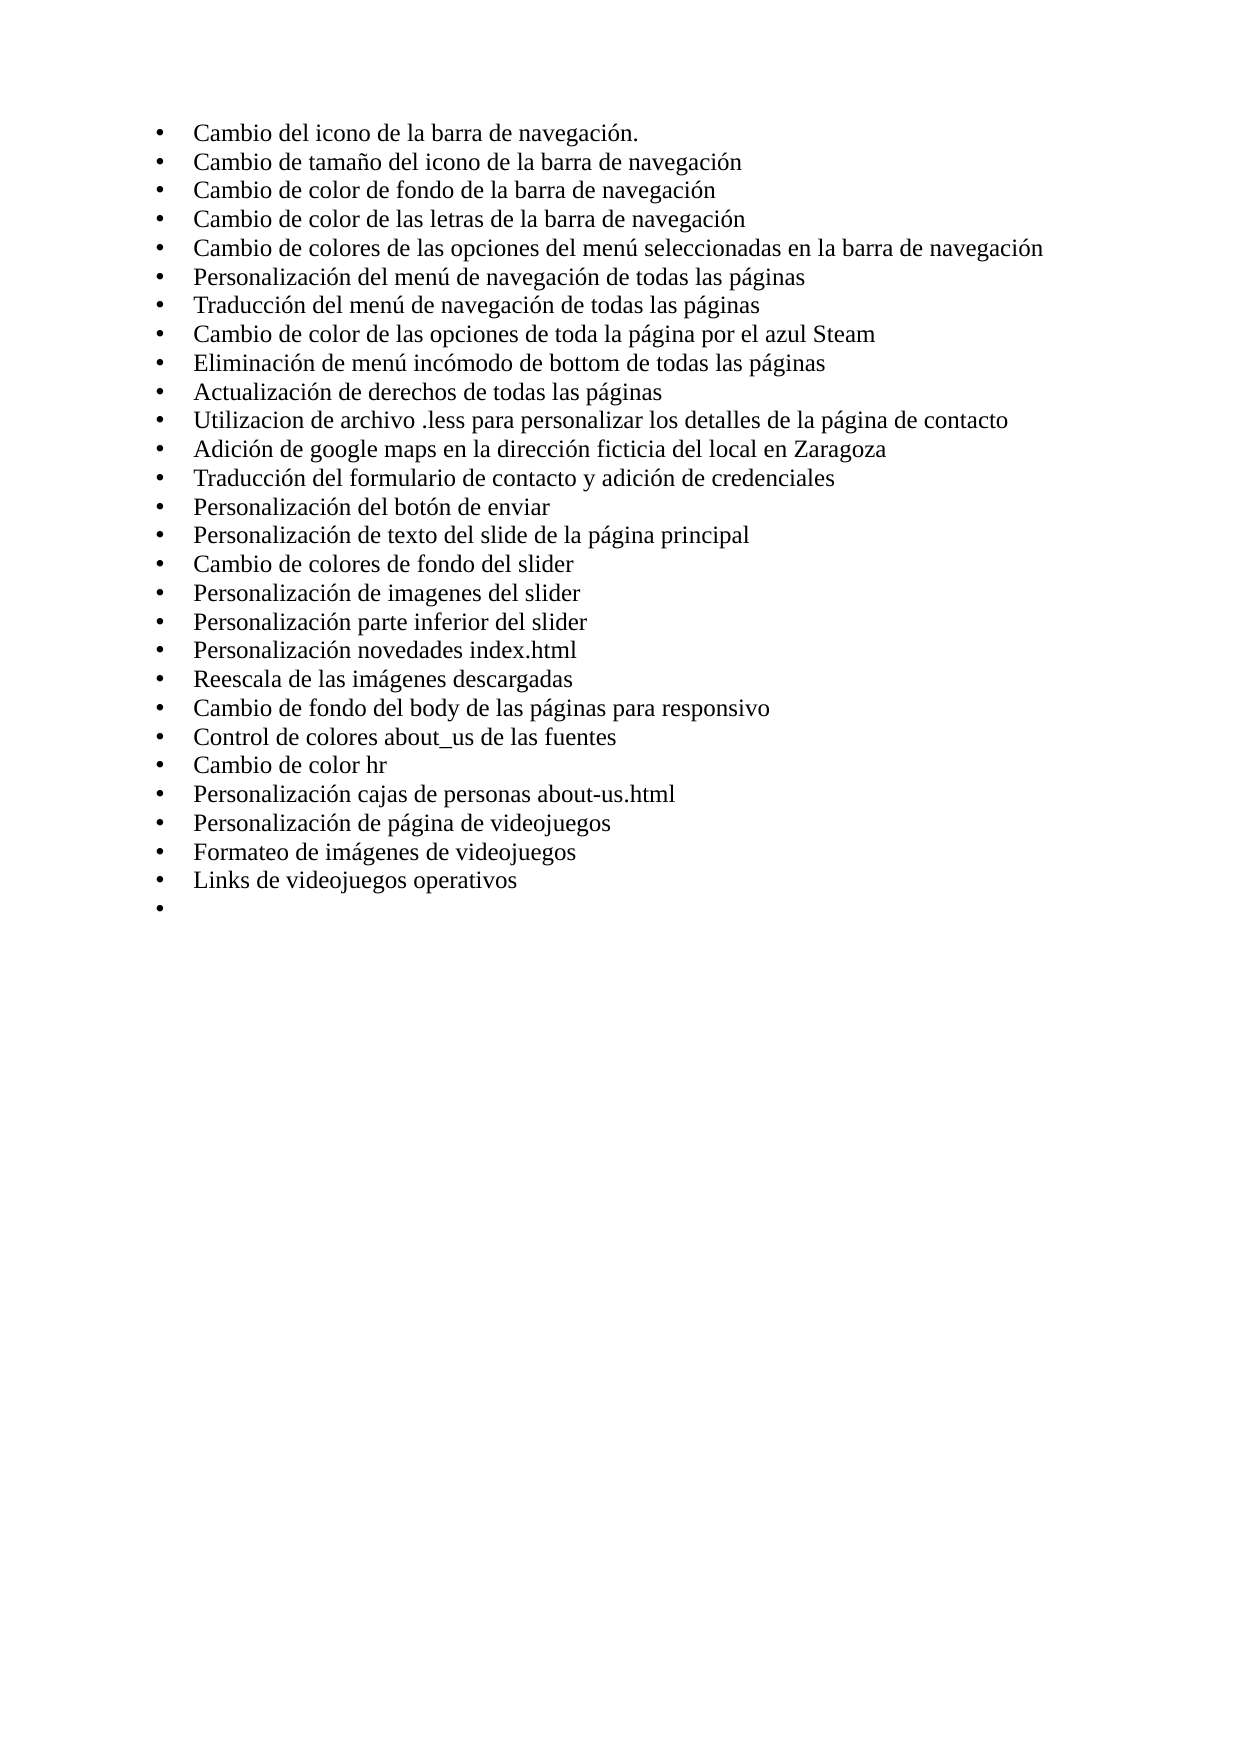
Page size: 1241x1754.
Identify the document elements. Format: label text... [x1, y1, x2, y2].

list Formateo de imágenes de videojuegos [156, 837, 1122, 866]
list Actualización de derechos de todas las páginas [156, 377, 1122, 406]
list Personalización de página de videojuegos [156, 808, 1122, 837]
list Cambio de color de las opciones de toda la página por el azul Steam [156, 319, 1122, 348]
list Personalización parte inferior del slider [156, 607, 1122, 636]
list Cambio de colores de fondo del slider [156, 549, 1122, 578]
list Reescala de las imágenes descargadas [156, 664, 1122, 693]
list Cambio de fondo del body de las páginas para responsivo [156, 693, 1122, 722]
list Personalización de imagenes del slider [156, 578, 1122, 607]
list Links de videojuegos operativos [156, 866, 1122, 894]
list Control de colores about_us de las fuentes [156, 722, 1122, 751]
list Personalización novedades index.html [156, 636, 1122, 664]
list Cambio de color hr [156, 751, 1122, 779]
list Cambio de color de las letras de la barra de navegación [156, 204, 1122, 233]
list Personalización de texto del slide de la página principal [156, 521, 1122, 549]
list Cambio de colores de las opciones del menú seleccionadas en la barra de navegación [156, 233, 1122, 262]
list Utilizacion de archivo .less para personalizar los detalles de la página de contacto [156, 406, 1122, 434]
list Personalización cajas de personas about-us.html [156, 779, 1122, 808]
list Traducción del formulario de contacto y adición de credenciales [156, 463, 1122, 492]
list Cambio de tamaño del icono de la barra de navegación [156, 147, 1122, 176]
list Adición de google maps en la dirección ficticia del local en Zaragoza [156, 434, 1122, 463]
list Cambio de color de fondo de la barra de navegación [156, 176, 1122, 204]
list Personalización del menú de navegación de todas las páginas [156, 262, 1122, 291]
list Traducción del menú de navegación de todas las páginas [156, 291, 1122, 319]
list Eliminación de menú incómodo de bottom de todas las páginas [156, 348, 1122, 377]
list Cambio del icono de la barra de navegación. [156, 118, 1122, 147]
list Personalización del botón de enviar [156, 492, 1122, 521]
